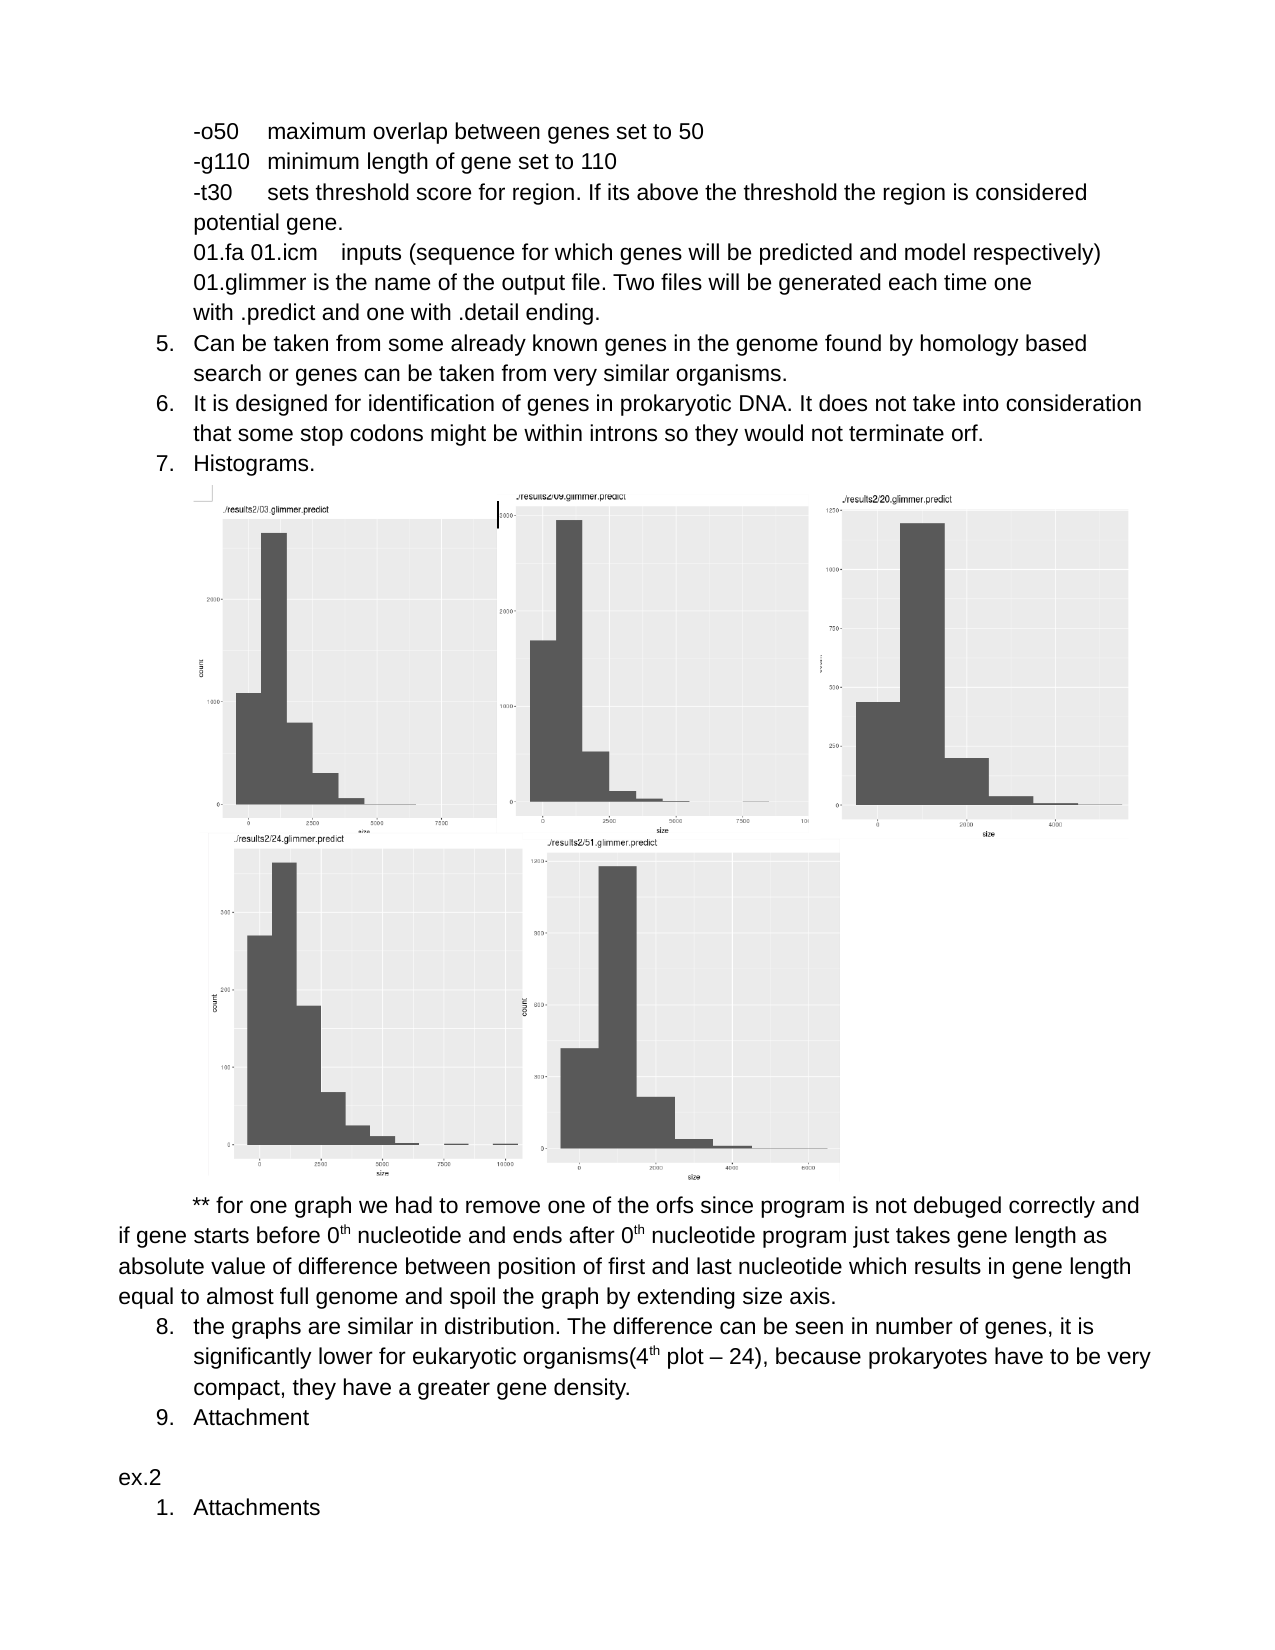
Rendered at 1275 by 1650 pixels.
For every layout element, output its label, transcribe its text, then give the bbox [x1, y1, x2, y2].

list -t30 sets threshold score for region. If its above the threshold the region is considered potential gene. [156, 178, 1157, 235]
list Attachments [156, 1494, 1157, 1521]
picture [187, 485, 1129, 1189]
text ex.2 [118, 1464, 1157, 1490]
list 01.fa 01.icm inputs (sequence for which genes will be predicted and model respectively) [156, 239, 1157, 265]
list -g110 minimum length of gene set to 110 [156, 148, 1157, 175]
list the graphs are similar in distribution. The difference can be seen in number of genes, it is significantly lower for eukaryotic organisms(4th plot – 24), because prokaryotes have to be very compact, they have a greater gene density. [156, 1313, 1157, 1400]
list Histograms. [156, 450, 1157, 477]
list -o50 maximum overlap between genes set to 50 [156, 118, 1157, 144]
list It is designed for identification of genes in prokaryotic DNA. It does not take into consideration that some stop codons might be within introns so they would not terminate orf. [156, 390, 1157, 447]
text ** for one graph we had to remove one of the orfs since program is not debuged correctly and if gene starts before 0th nucleotide and ends after 0th nucleotide program just takes gene length as absolute value of difference between position of first and last nucleotide which results in gene length equal to almost full genome and spoil the graph by extending size axis. [118, 481, 1157, 1309]
list Can be taken from some already known genes in the genome found by homology based search or genes can be taken from very similar organisms. [156, 329, 1157, 386]
list Attachment [156, 1404, 1157, 1430]
list 01.glimmer is the name of the output file. Two files will be generated each time one with .predict and one with .detail ending. [156, 269, 1157, 326]
